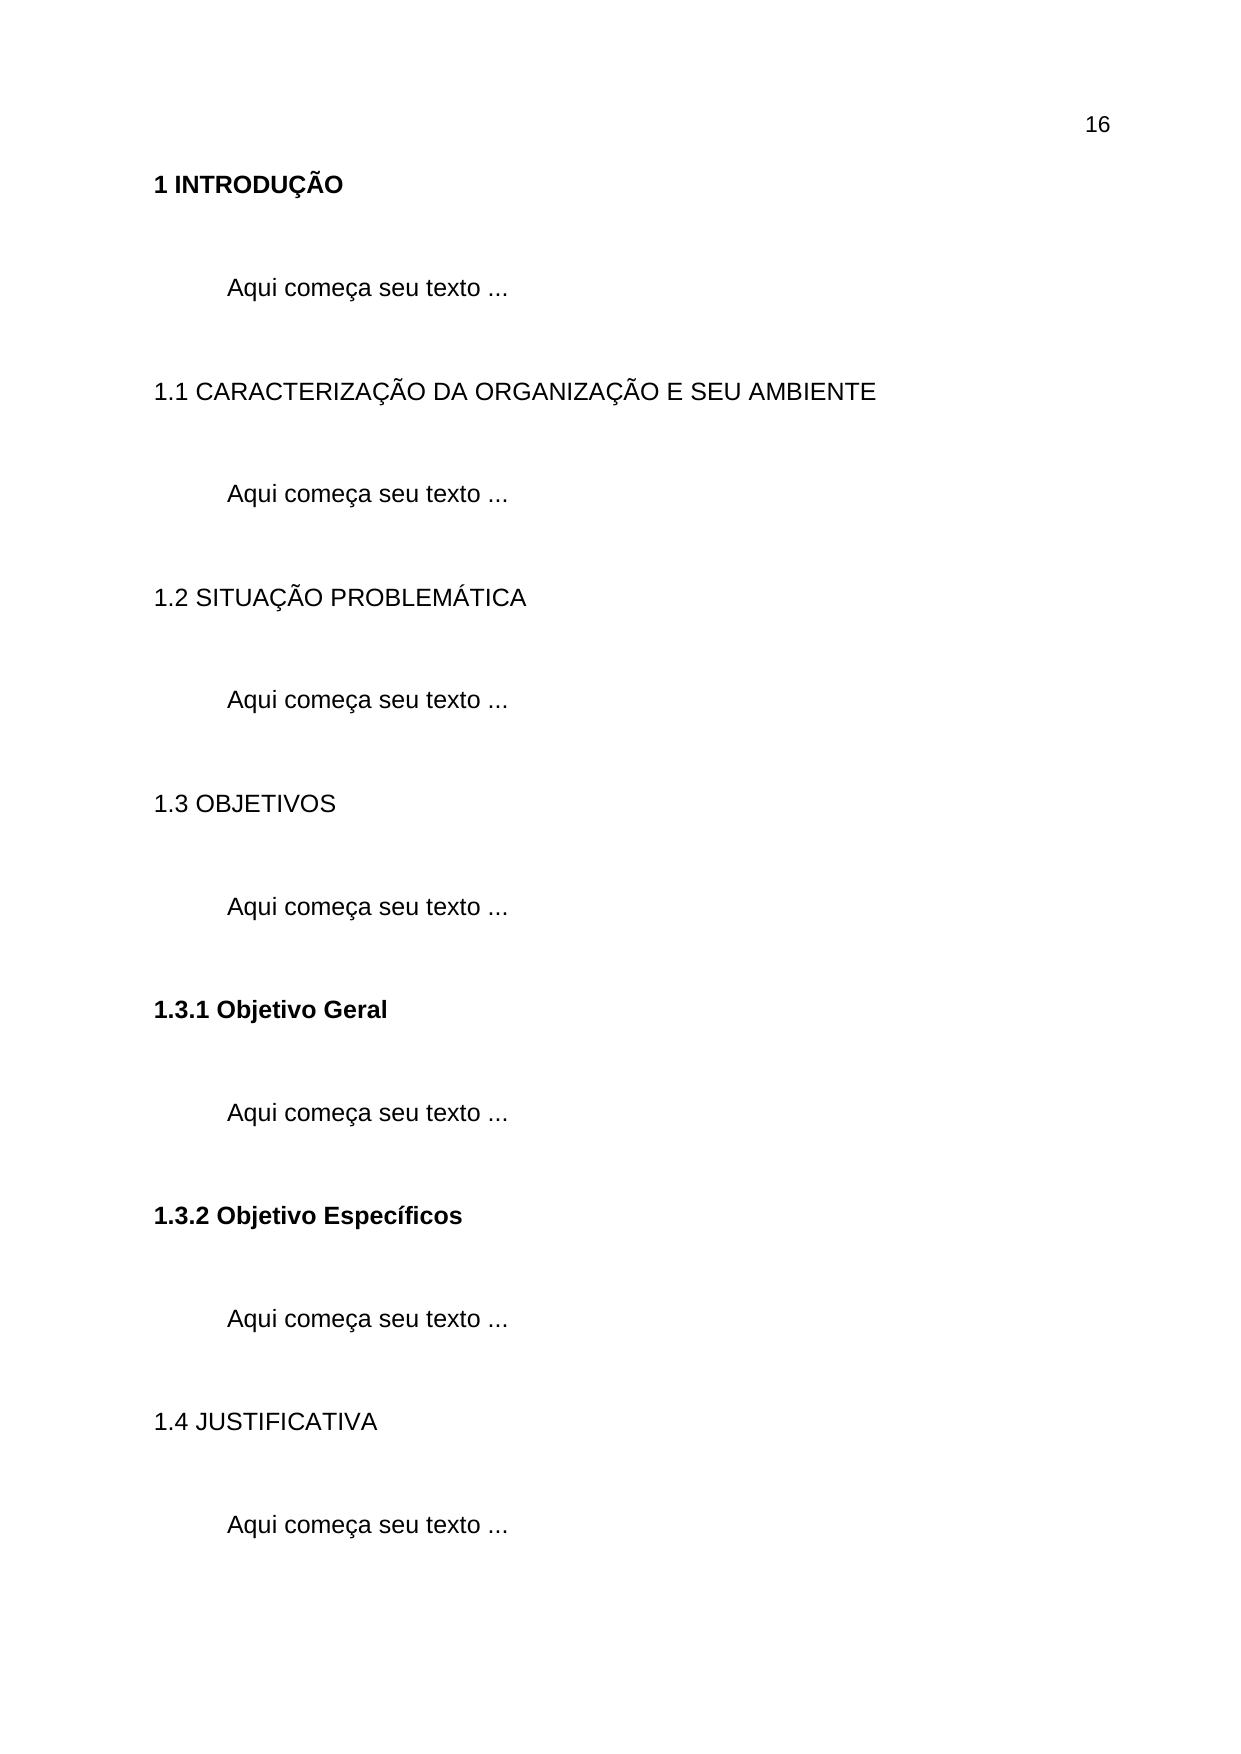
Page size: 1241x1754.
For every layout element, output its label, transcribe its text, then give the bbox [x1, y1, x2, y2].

text Aqui começa seu texto ... [153, 1510, 1110, 1538]
text Aqui começa seu texto ... [153, 892, 1110, 920]
text 1.3 OBJETIVOS [153, 789, 1110, 817]
text 1.1 CARACTERIZAÇÃO DA ORGANIZAÇÃO E SEU AMBIENTE [153, 377, 1110, 405]
text Aqui começa seu texto ... [153, 274, 1110, 302]
text 1.4 JUSTIFICATIVA [153, 1407, 1110, 1435]
text 1.3.1 Objetivo geral [153, 995, 1110, 1023]
text Aqui começa seu texto ... [153, 686, 1110, 714]
text Aqui começa seu texto ... [153, 480, 1110, 508]
text Aqui começa seu texto ... [153, 1304, 1110, 1332]
text 1 INTRODUÇÃO [153, 171, 1110, 199]
text Aqui começa seu texto ... [153, 1098, 1110, 1126]
text 1.2 SITUAÇÃO PROBLEMÁTICA [153, 583, 1110, 611]
text 1.3.2 Objetivo Específicos [153, 1201, 1110, 1229]
